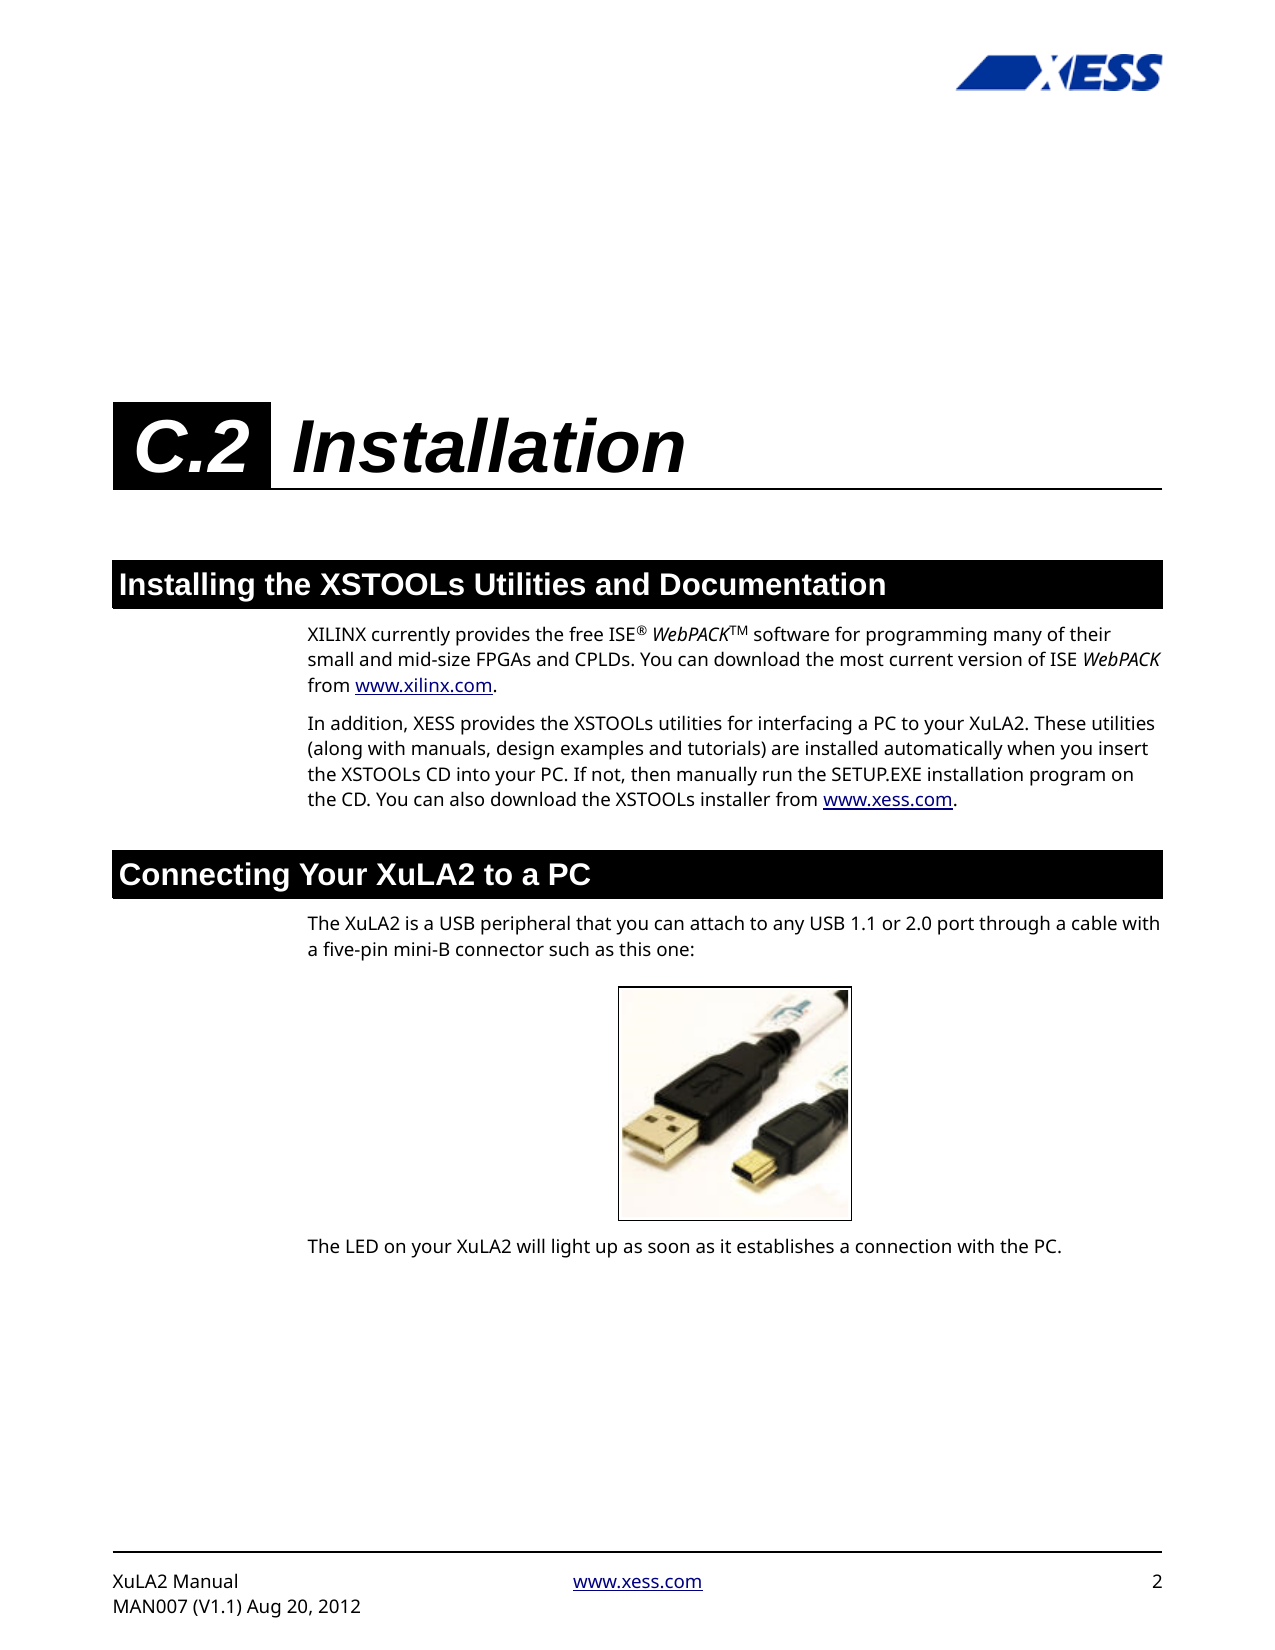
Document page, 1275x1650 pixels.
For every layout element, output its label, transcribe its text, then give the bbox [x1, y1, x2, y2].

text In addition, XESS provides the XSTOOLs utilities for interfacing a PC to your XuLA2. These utilities (along with manuals, design examples and tutorials) are installed automatically when you insert the XSTOOLs CD into your PC. If not, then manually run the SETUP.EXE installation program on the CD. You can also download the XSTOOLs installer from www.xess.com. [307, 710, 1162, 812]
picture [621, 990, 849, 1217]
subtitle Installing the XSTOOLs Utilities and Documentation [114, 561, 1162, 608]
text XILINX currently provides the free ISE® WebPACKTM software for programming many of their small and mid-size FPGAs and CPLDs. You can download the most current version of ISE WebPACK from www.xilinx.com. [307, 621, 1162, 698]
text The LED on your XuLA2 will light up as soon as it establishes a connection with the PC. [307, 1233, 1162, 1259]
text The XuLA2 is a USB peripheral that you can attach to any USB 1.1 or 2.0 port through a cable with a five-pin mini-B connector such as this one: [307, 910, 1162, 961]
subtitle Installation [271, 402, 1162, 488]
subtitle Connecting Your XuLA2 to a PC [114, 851, 1162, 898]
picture [955, 54, 1163, 91]
